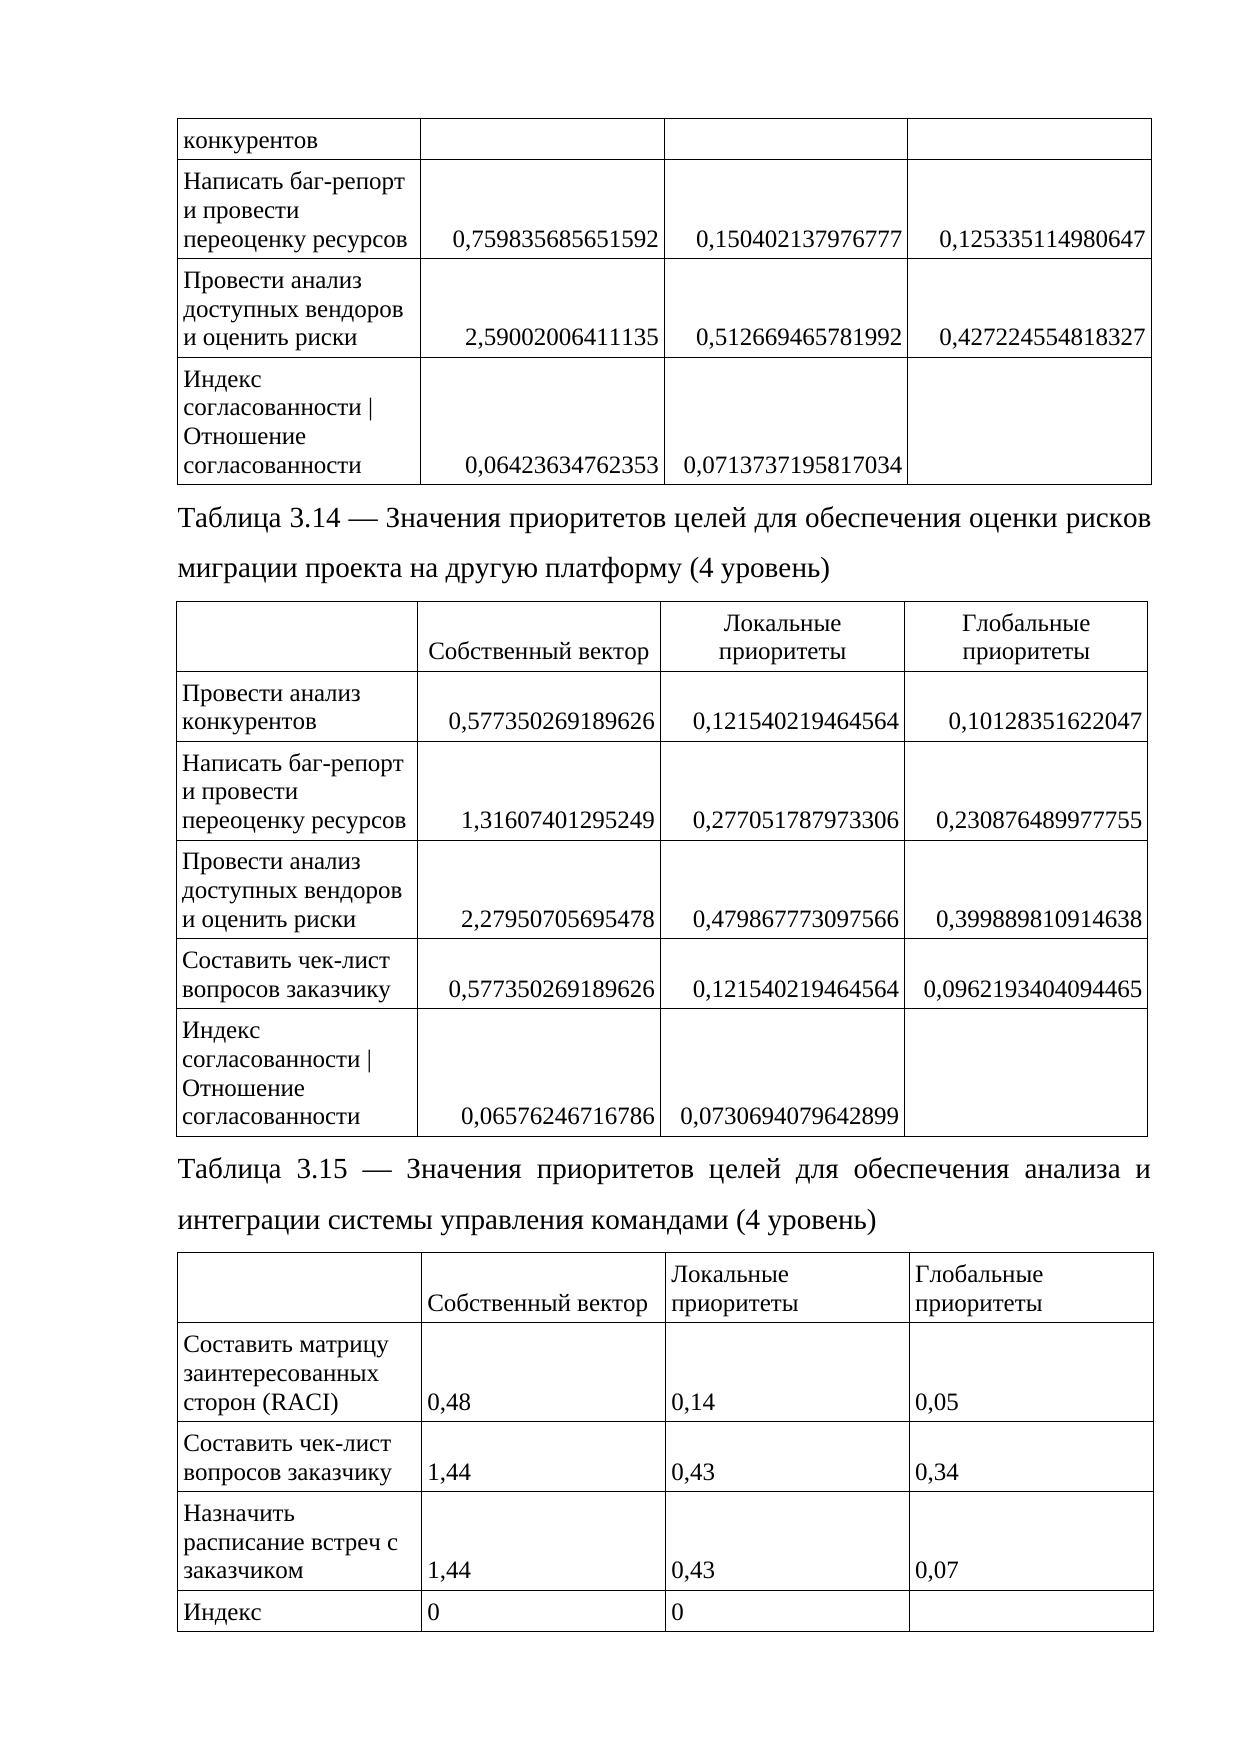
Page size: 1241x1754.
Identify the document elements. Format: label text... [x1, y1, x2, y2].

table_cell 0,125335114980647 [908, 160, 1151, 258]
table_cell 0,230876489977755 [905, 742, 1147, 839]
table_cell Провести анализ конкурентов [177, 672, 417, 741]
text Таблица 3.15 — Значения приоритетов целей для обеспечения анализа и интеграции системы управления командами (4 уровень) [177, 1152, 1152, 1236]
table_cell Индекс согласованности | Отношение согласованности [178, 358, 420, 484]
table_cell 0,121540219464564 [661, 672, 904, 741]
table_header [178, 1253, 421, 1322]
table_cell 0,43 [666, 1422, 909, 1491]
table_cell 0,14 [666, 1323, 909, 1421]
table_cell 0,479867773097566 [661, 841, 904, 938]
table_cell Индекс согласованности | Отношение согласованности [177, 1009, 417, 1136]
table_cell 0,0730694079642899 [661, 1009, 904, 1136]
table_cell [421, 119, 664, 159]
table_cell Написать баг-репорт и провести переоценку ресурсов [177, 742, 417, 839]
table_cell [910, 1591, 1153, 1631]
table_cell конкурентов [178, 119, 420, 159]
table_cell 0,759835685651592 [421, 160, 664, 258]
table_cell 0,34 [910, 1422, 1153, 1491]
table_cell [905, 1009, 1147, 1136]
table_cell Провести анализ доступных вендоров и оценить риски [178, 259, 420, 357]
table_cell 0,0962193404094465 [905, 939, 1147, 1008]
table_header Локальные приоритеты [661, 602, 904, 671]
table_cell 0,05 [910, 1323, 1153, 1421]
table_cell Составить чек-лист вопросов заказчику [177, 939, 417, 1008]
text Таблица 3.14 — Значения приоритетов целей для обеспечения оценки рисков миграции проекта на другую платформу (4 уровень) [177, 500, 1152, 584]
table_cell Составить чек-лист вопросов заказчику [178, 1422, 421, 1491]
table_cell 0,577350269189626 [418, 672, 660, 741]
table_cell 0,48 [422, 1323, 665, 1421]
table_cell 0,427224554818327 [908, 259, 1151, 357]
table_cell 0,121540219464564 [661, 939, 904, 1008]
table_cell 2,27950705695478 [418, 841, 660, 938]
table_cell 0,43 [666, 1492, 909, 1590]
table_cell 1,44 [422, 1492, 665, 1590]
table_cell 1,44 [422, 1422, 665, 1491]
table_cell [665, 119, 907, 159]
table_cell 2,59002006411135 [421, 259, 664, 357]
table_cell Составить матрицу заинтересованных сторон (RACI) [178, 1323, 421, 1421]
table_cell 0,399889810914638 [905, 841, 1147, 938]
table_cell Назначить расписание встреч с заказчиком [178, 1492, 421, 1590]
table_header Собственный вектор [418, 602, 660, 671]
table_cell Написать баг-репорт и провести переоценку ресурсов [178, 160, 420, 258]
table_cell [908, 119, 1151, 159]
table_cell 1,31607401295249 [418, 742, 660, 839]
table_cell 0,277051787973306 [661, 742, 904, 839]
table_header Глобальные приоритеты [910, 1253, 1153, 1322]
table_header Локальные приоритеты [666, 1253, 909, 1322]
table_cell 0 [422, 1591, 665, 1631]
table_header Собственный вектор [422, 1253, 665, 1322]
table_cell 0,10128351622047 [905, 672, 1147, 741]
table_cell Провести анализ доступных вендоров и оценить риски [177, 841, 417, 938]
table_cell 0,577350269189626 [418, 939, 660, 1008]
table_cell 0,150402137976777 [665, 160, 907, 258]
table_cell 0,0713737195817034 [665, 358, 907, 484]
table_cell 0,06576246716786 [418, 1009, 660, 1136]
table_header Глобальные приоритеты [905, 602, 1147, 671]
table_cell 0 [666, 1591, 909, 1631]
table_cell 0,07 [910, 1492, 1153, 1590]
table_cell 0,06423634762353 [421, 358, 664, 484]
table_cell [908, 358, 1151, 484]
table_cell 0,512669465781992 [665, 259, 907, 357]
table_header [177, 602, 417, 671]
table_cell Индекс [178, 1591, 421, 1631]
